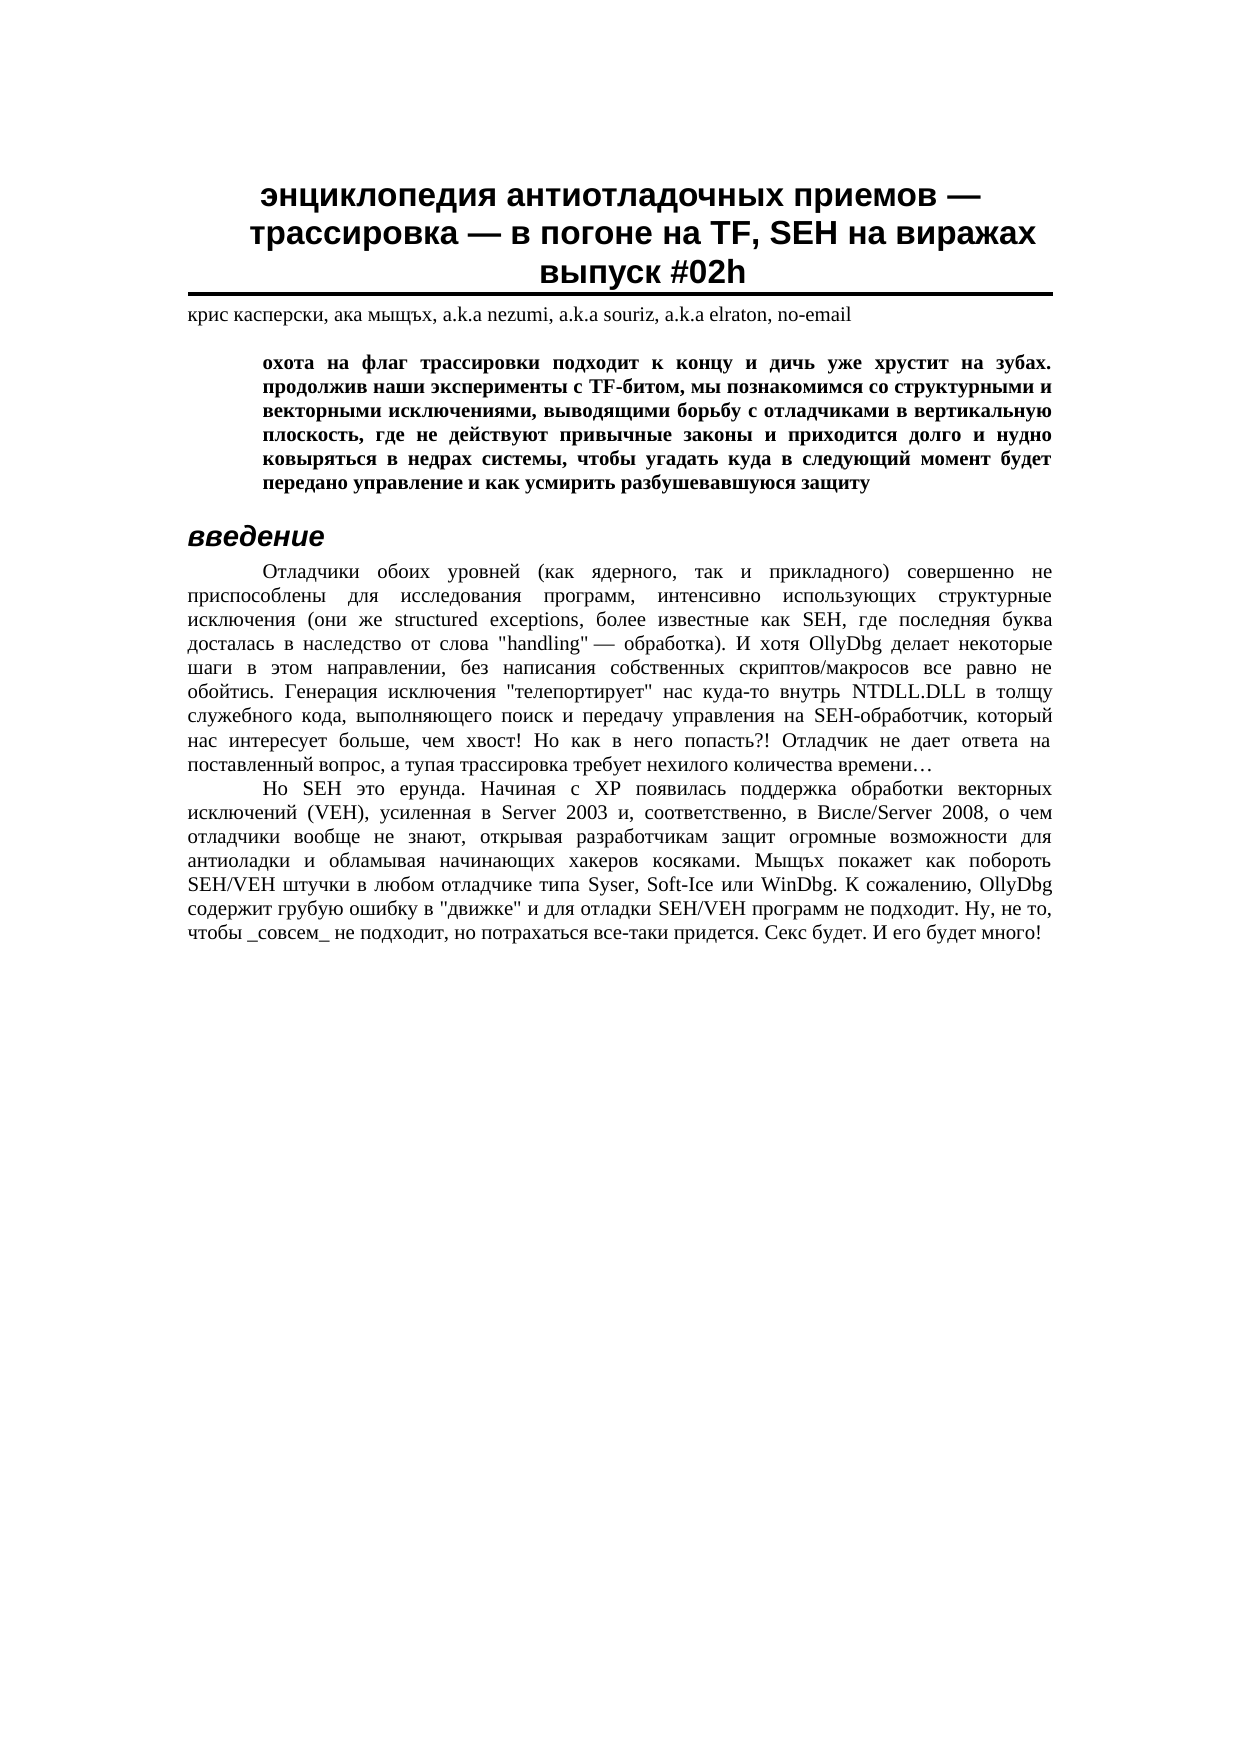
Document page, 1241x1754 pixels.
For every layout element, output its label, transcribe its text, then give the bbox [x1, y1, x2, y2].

subtitle введение [187, 519, 1053, 553]
text Но SEH это ерунда. Начиная с XP появилась поддержка обработки векторных исключений (VEH), усиленная в Server 2003 и, соответственно, в Висле/Server 2008, о чем отладчики вообще не знают, открывая разработчикам защит огромные возможности для антиоладки и обламывая начинающих хакеров косяками. Мыщъх покажет как побороть SEH/VEH штучки в любом отладчике типа Syser, Soft-Ice или WinDbg. К сожалению, OllyDbg содержит грубую ошибку в "движке" и для отладки SEH/VEH программ не подходит. Ну, не то, чтобы _совсем_ не подходит, но потрахаться все-таки придется. Секс будет. И его будет много! [187, 776, 1053, 944]
text Отладчики обоих уровней (как ядерного, так и прикладного) совершенно не приспособлены для исследования программ, интенсивно использующих структурные исключения (они же structured exceptions, более известные как SEH, где последняя буква досталась в наследство от слова "handling" — обработка). И хотя OllyDbg делает некоторые шаги в этом направлении, без написания собственных скриптов/макросов все равно не обойтись. Генерация исключения "телепортирует" нас куда-то внутрь NTDLL.DLL в толщу служебного кода, выполняющего поиск и передачу управления на SEH-обработчик, который нас интересует больше, чем хвост! Но как в него попасть?! Отладчик не дает ответа на поставленный вопрос, а тупая трассировка требует нехилого количества времени… [187, 559, 1053, 776]
text охота на флаг трассировки подходит к концу и дичь уже хрустит на зубах. продолжив наши эксперименты с TF-битом, мы познакомимся со структурными и векторными исключениями, выводящими борьбу с отладчиками в вертикальную плоскость, где не действуют привычные законы и приходится долго и нудно ковыряться в недрах системы, чтобы угадать куда в следующий момент будет передано управление и как усмирить разбушевавшуюся защиту [262, 350, 1053, 494]
text крис касперски, ака мыщъх, a.k.a nezumi, a.k.a souriz, a.k.a elraton, no-email [187, 302, 1053, 326]
subtitle энциклопедия антиотладочных приемов — трассировка — в погоне на TF, SEH на виражах выпуск #02h [187, 175, 1053, 296]
